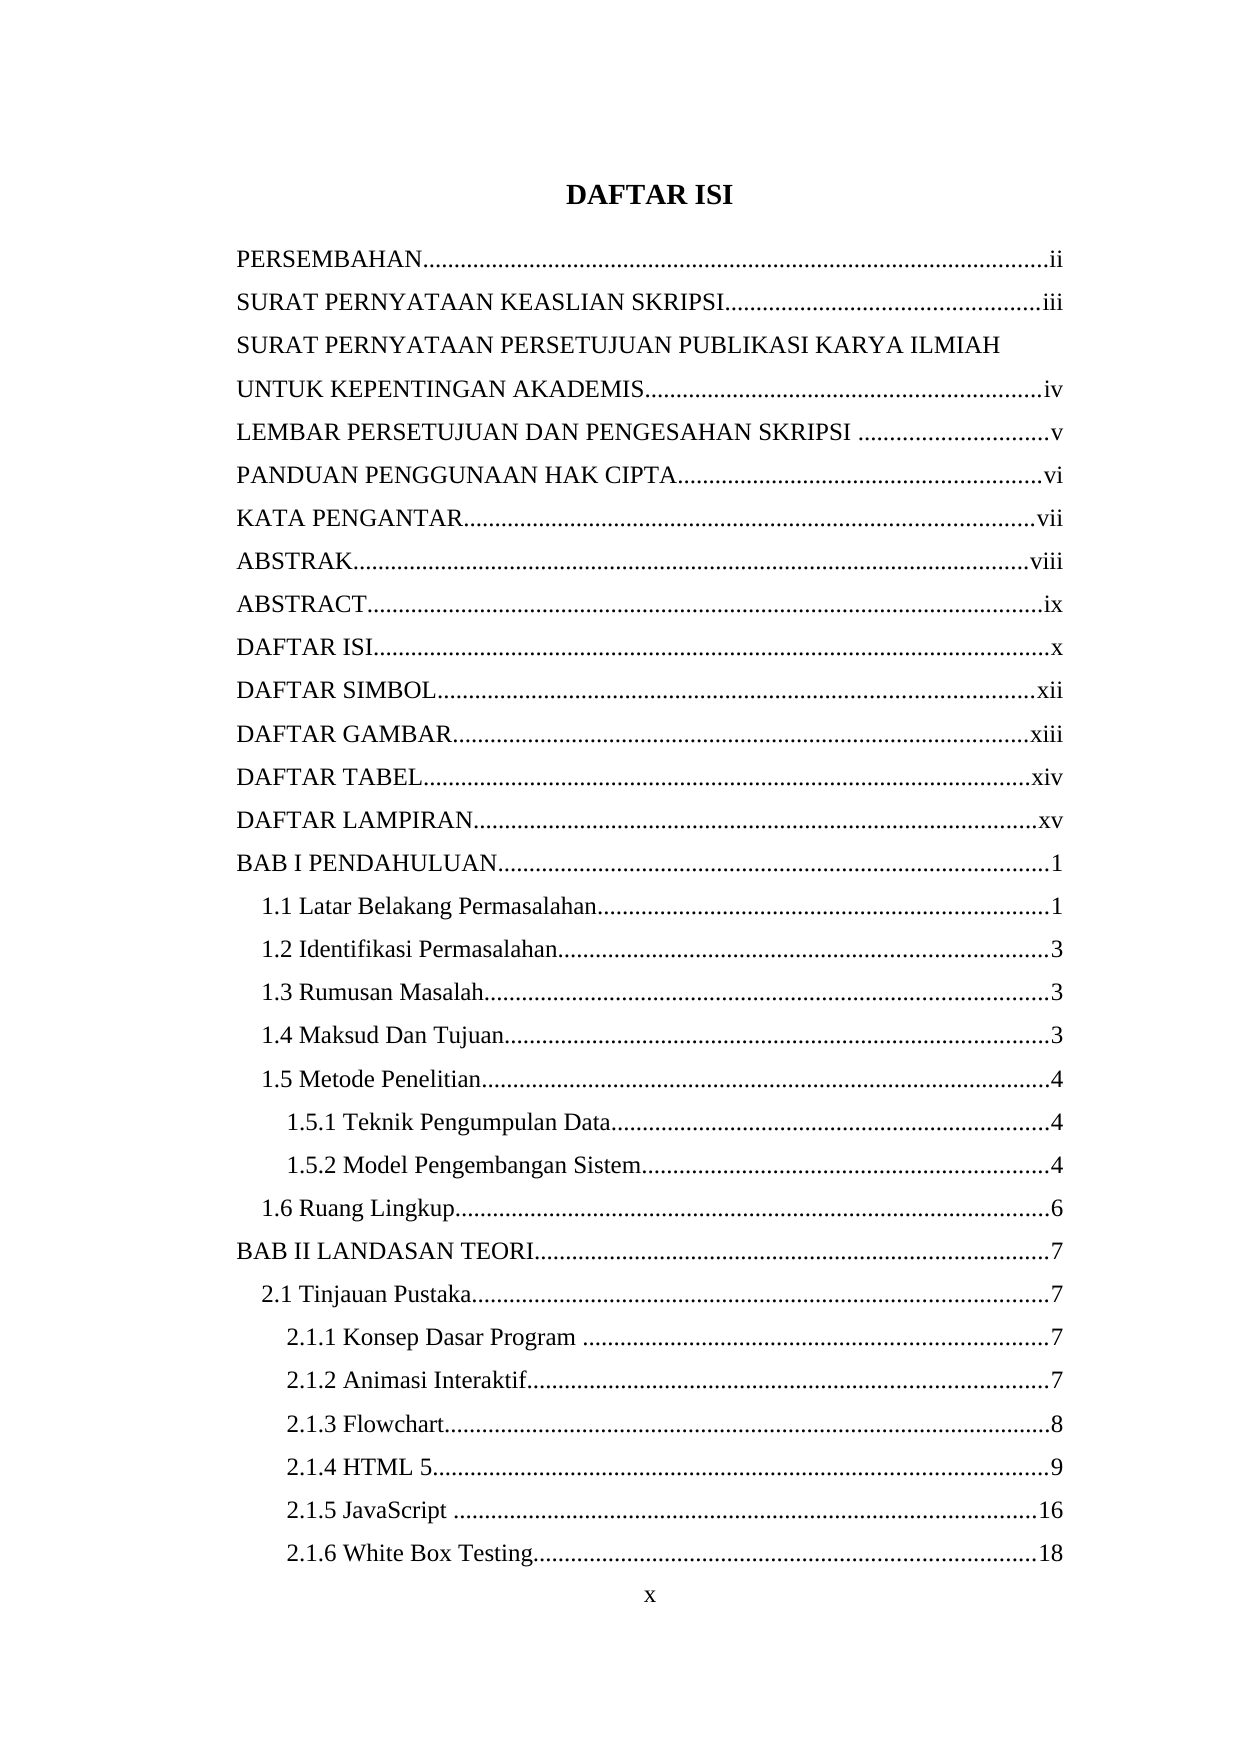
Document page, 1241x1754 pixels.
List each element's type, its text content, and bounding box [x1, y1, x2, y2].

text PERSEMBAHAN ii [236, 244, 1063, 273]
text DAFTAR SIMBOL xii [236, 676, 1063, 704]
text BAB I PENDAHULUAN 1 [236, 848, 1063, 877]
text 1.4 Maksud Dan Tujuan 3 [261, 1021, 1063, 1049]
text SURAT PERNYATAAN PERSETUJUAN PUBLIKASI KARYA ILMIAH UNTUK KEPENTINGAN AKADEMIS iv [236, 331, 1063, 402]
text 2.1.1 Konsep Dasar Program 7 [286, 1322, 1063, 1351]
text 2.1.6 White Box Testing 18 [286, 1538, 1063, 1567]
text DAFTAR GAMBAR xiii [236, 719, 1063, 747]
text 1.3 Rumusan Masalah 3 [261, 977, 1063, 1006]
text DAFTAR ISI x [236, 632, 1063, 661]
text 1.5.1 Teknik Pengumpulan Data 4 [286, 1107, 1063, 1136]
text 1.5 Metode Penelitian 4 [261, 1064, 1063, 1092]
text 2.1.2 Animasi Interaktif 7 [286, 1366, 1063, 1394]
text KATA PENGANTAR vii [236, 503, 1063, 532]
text ABSTRACT ix [236, 589, 1063, 618]
subtitle DAFTAR ISI [236, 177, 1063, 211]
text LEMBAR PERSETUJUAN DAN PENGESAHAN SKRIPSI v [236, 417, 1063, 446]
text 1.6 Ruang Lingkup 6 [261, 1193, 1063, 1222]
text 1.2 Identifikasi Permasalahan 3 [261, 934, 1063, 963]
text 2.1 Tinjauan Pustaka 7 [261, 1279, 1063, 1308]
text DAFTAR LAMPIRAN xv [236, 805, 1063, 834]
text 1.1 Latar Belakang Permasalahan 1 [261, 891, 1063, 920]
text PANDUAN PENGGUNAAN HAK CIPTA vi [236, 460, 1063, 489]
text 2.1.4 HTML 5 9 [286, 1452, 1063, 1481]
text 2.1.3 Flowchart 8 [286, 1409, 1063, 1437]
text DAFTAR TABEL xiv [236, 762, 1063, 791]
text SURAT PERNYATAAN KEASLIAN SKRIPSI iii [236, 287, 1063, 316]
text BAB II LANDASAN TEORI 7 [236, 1236, 1063, 1265]
text ABSTRAK viii [236, 546, 1063, 575]
text 2.1.5 JavaScript 16 [286, 1495, 1063, 1524]
text 1.5.2 Model Pengembangan Sistem 4 [286, 1150, 1063, 1179]
